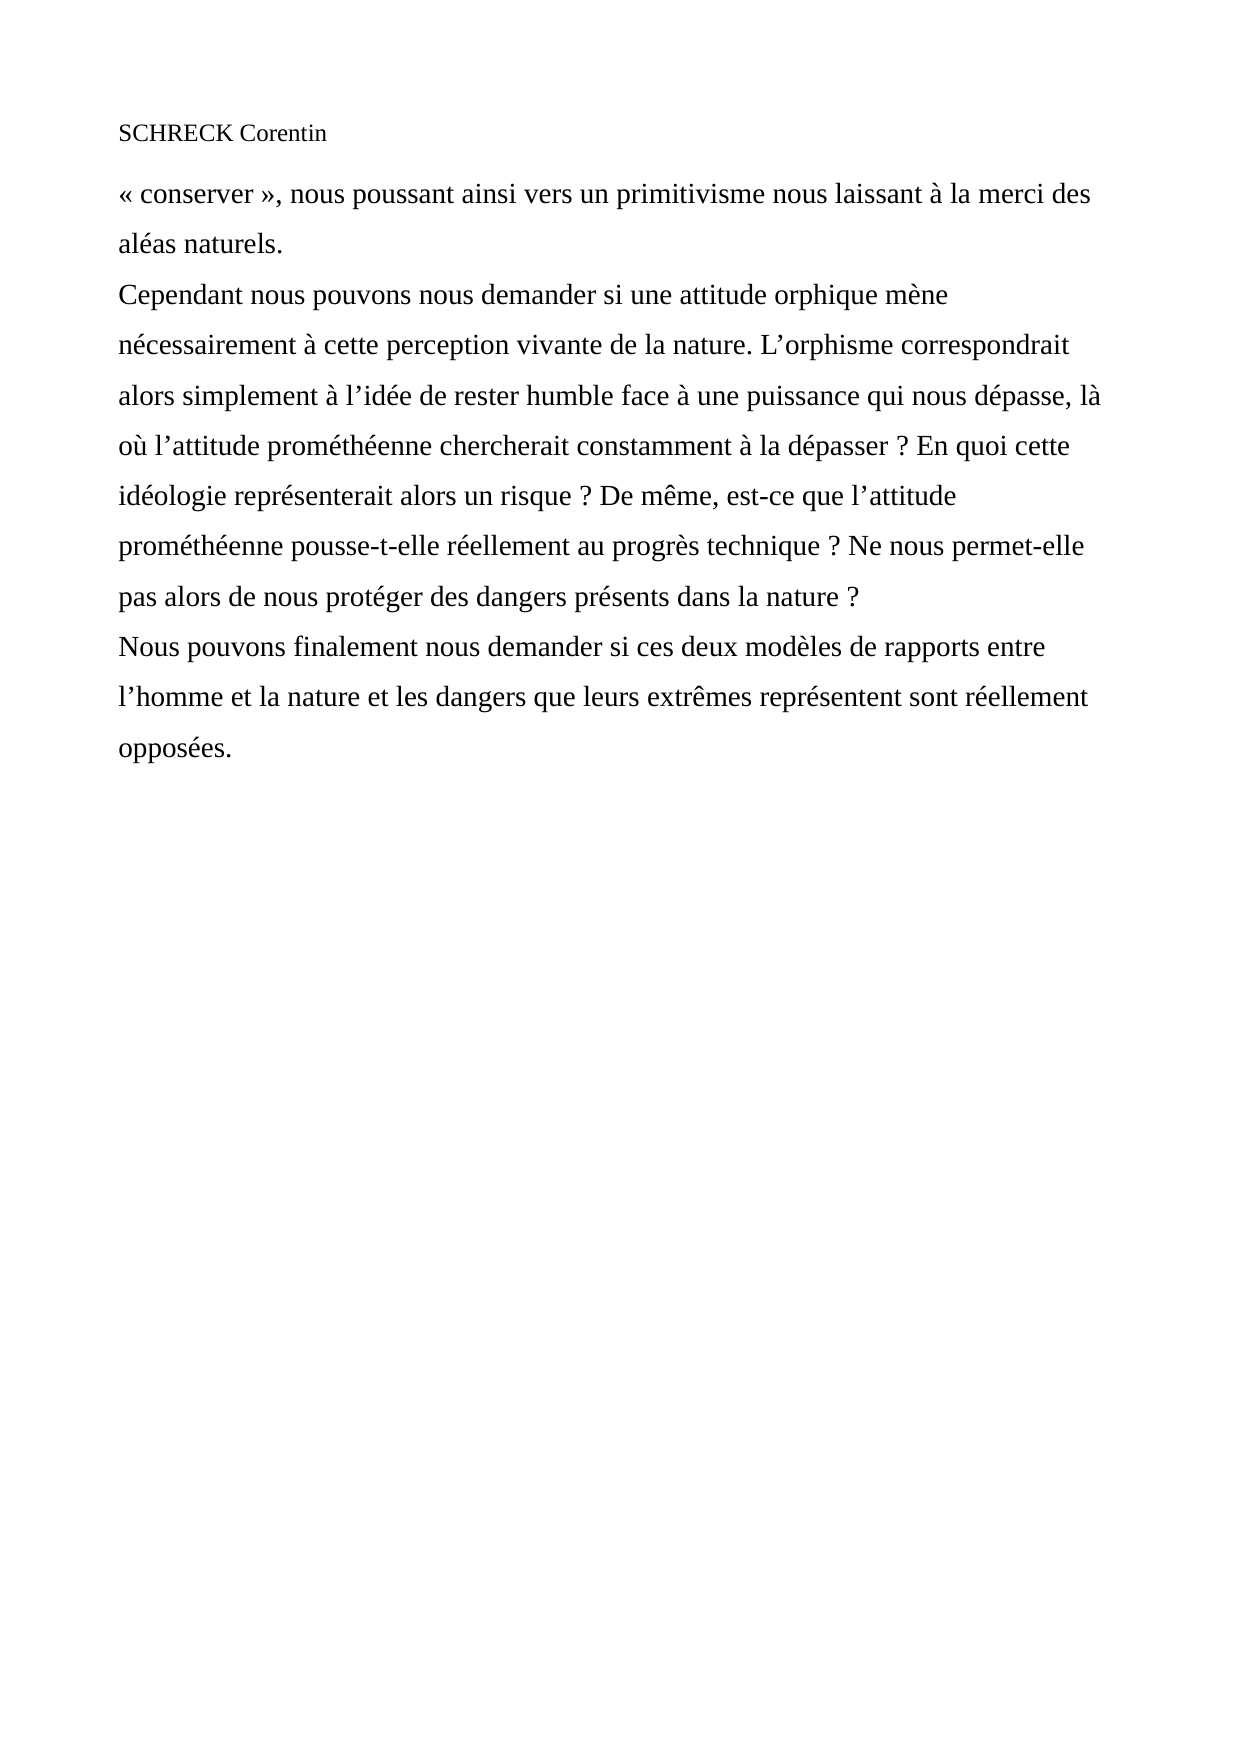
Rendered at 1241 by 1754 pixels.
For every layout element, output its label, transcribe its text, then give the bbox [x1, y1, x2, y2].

text « conserver », nous poussant ainsi vers un primitivisme nous laissant à la merci des aléas naturels. [118, 176, 1122, 260]
text Nous pouvons finalement nous demander si ces deux modèles de rapports entre l’homme et la nature et les dangers que leurs extrêmes représentent sont réellement opposées. [118, 629, 1122, 763]
text Cependant nous pouvons nous demander si une attitude orphique mène nécessairement à cette perception vivante de la nature. L’orphisme correspondrait alors simplement à l’idée de rester humble face à une puissance qui nous dépasse, là où l’attitude prométhéenne chercherait constamment à la dépasser ? En quoi cette idéologie représenterait alors un risque ? De même, est-ce que l’attitude prométhéenne pousse-t-elle réellement au progrès technique ? Ne nous permet-elle pas alors de nous protéger des dangers présents dans la nature ? [118, 277, 1122, 612]
